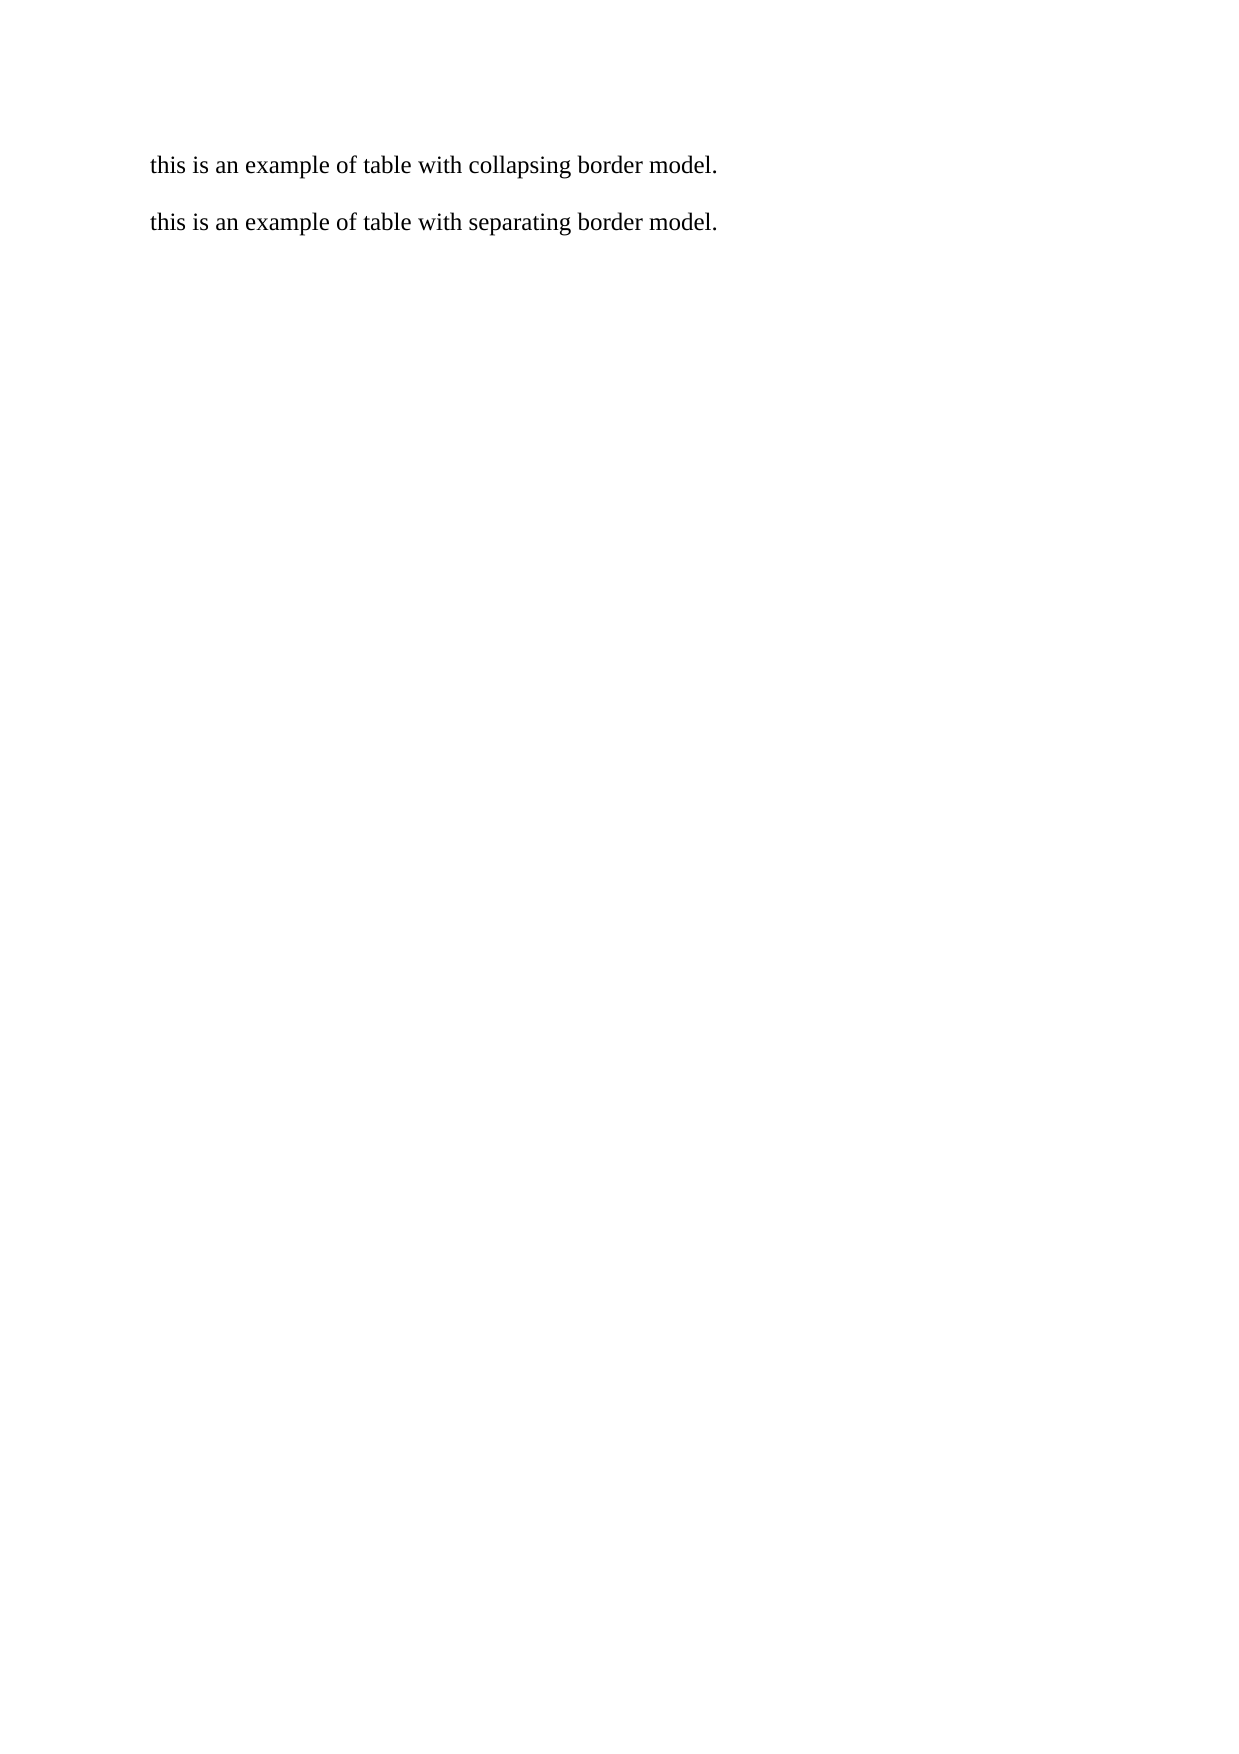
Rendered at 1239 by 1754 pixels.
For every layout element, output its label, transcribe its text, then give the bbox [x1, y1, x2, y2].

table_cell [777, 209, 1089, 236]
table_cell [464, 295, 776, 323]
table_cell [151, 209, 463, 236]
text this is an example of table with collapsing border model. [150, 150, 1089, 179]
table_header [464, 180, 776, 208]
table_header [777, 266, 1089, 294]
table_header [777, 180, 1089, 208]
text this is an example of table with separating border model. [150, 237, 1089, 265]
table_header [151, 180, 463, 208]
table_cell [464, 209, 776, 236]
table_header [151, 266, 463, 294]
table_header [464, 266, 776, 294]
table_cell [777, 295, 1089, 323]
table_cell [151, 295, 463, 323]
